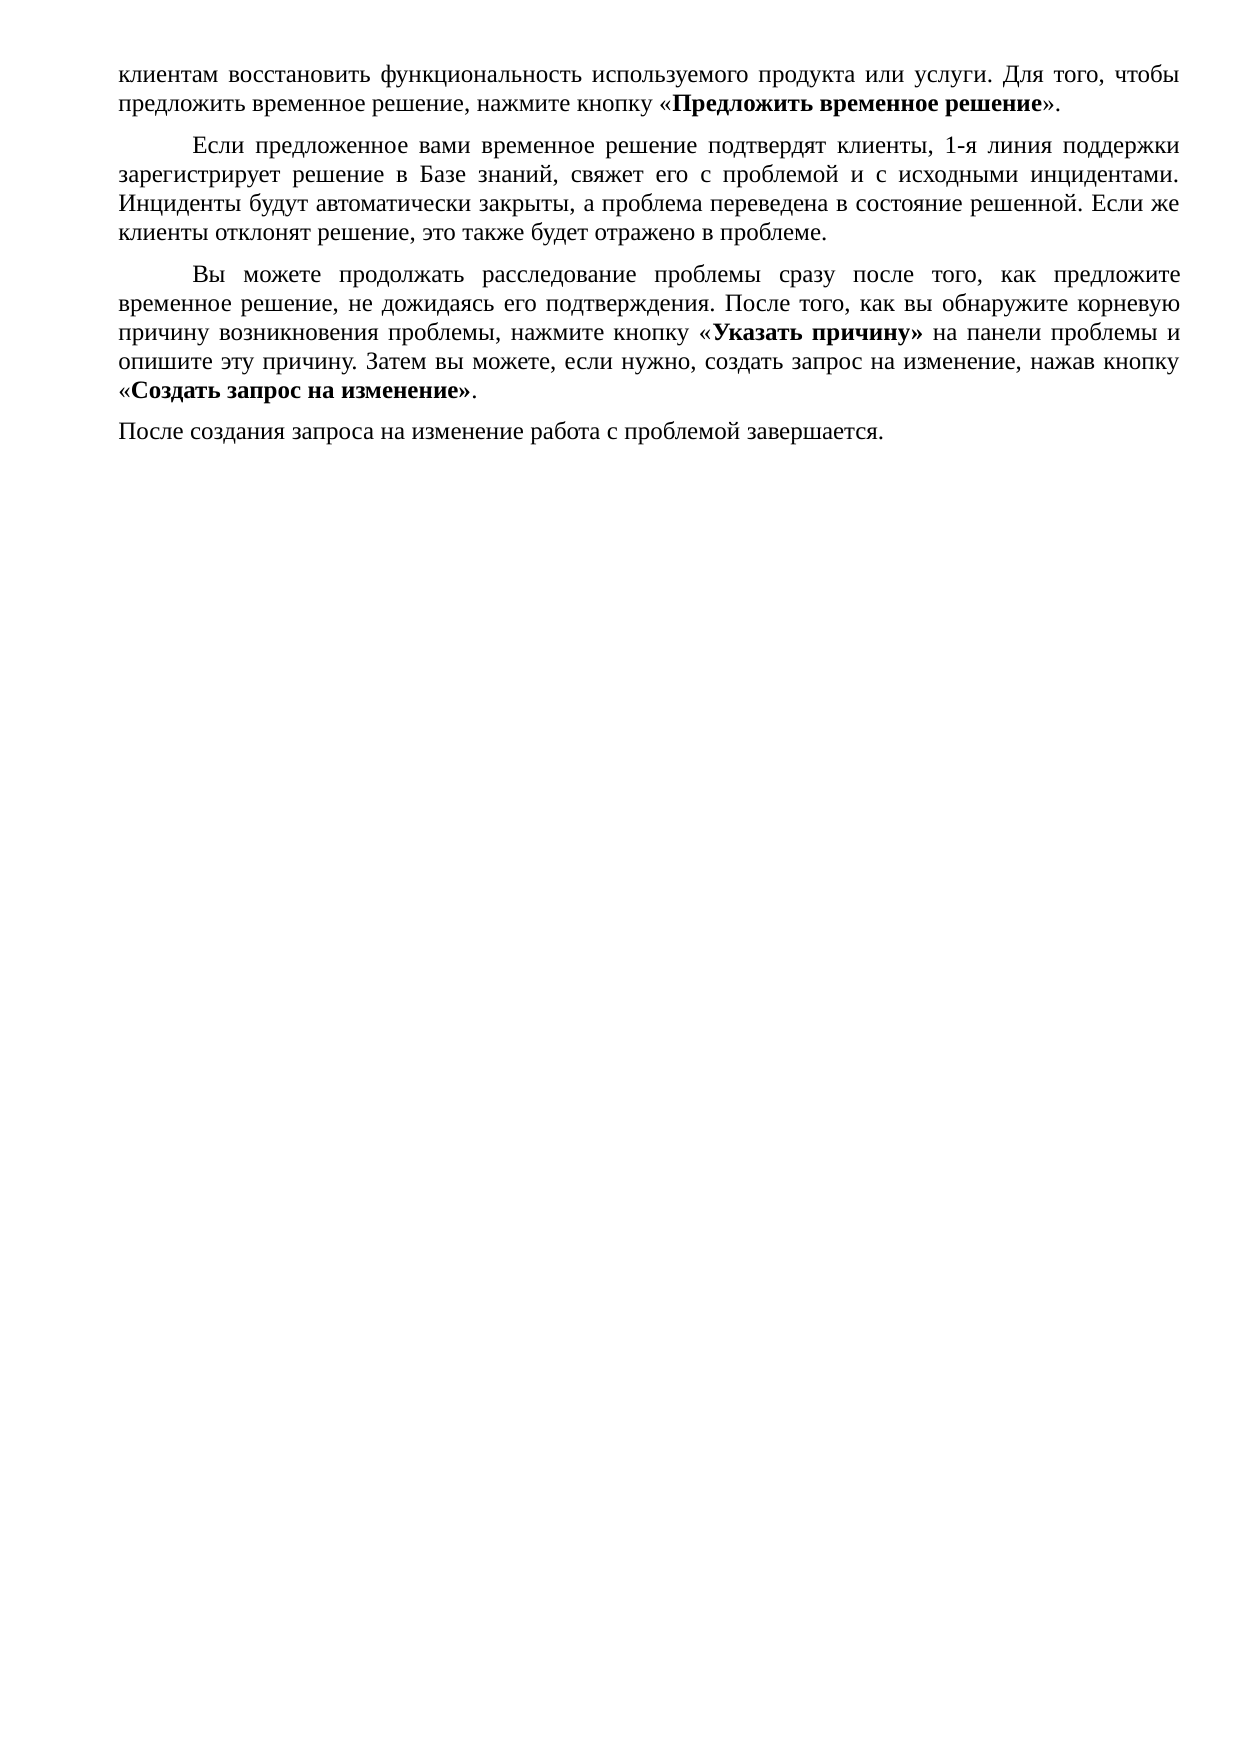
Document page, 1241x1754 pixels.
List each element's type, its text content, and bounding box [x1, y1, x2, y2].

text Если предложенное вами временное решение подтвердят клиенты, 1-я линия поддержки зарегистрирует решение в Базе знаний, свяжет его с проблемой и с исходными инцидентами. Инциденты будут автоматически закрыты, а проблема переведена в состояние решенной. Если же клиенты отклонят решение, это также будет отражено в проблеме. [118, 130, 1181, 246]
text Вы можете продолжать расследование проблемы сразу после того, как предложите временное решение, не дожидаясь его подтверждения. После того, как вы обнаружите корневую причину возникновения проблемы, нажмите кнопку «Указать причину» на панели проблемы и опишите эту причину. Затем вы можете, если нужно, создать запрос на изменение, нажав кнопку «Создать запрос на изменение». [118, 258, 1181, 404]
text клиентам восстановить функциональность используемого продукта или услуги. Для того, чтобы предложить временное решение, нажмите кнопку «Предложить временное решение». [118, 59, 1181, 117]
text После создания запроса на изменение работа с проблемой завершается. [118, 416, 1181, 445]
